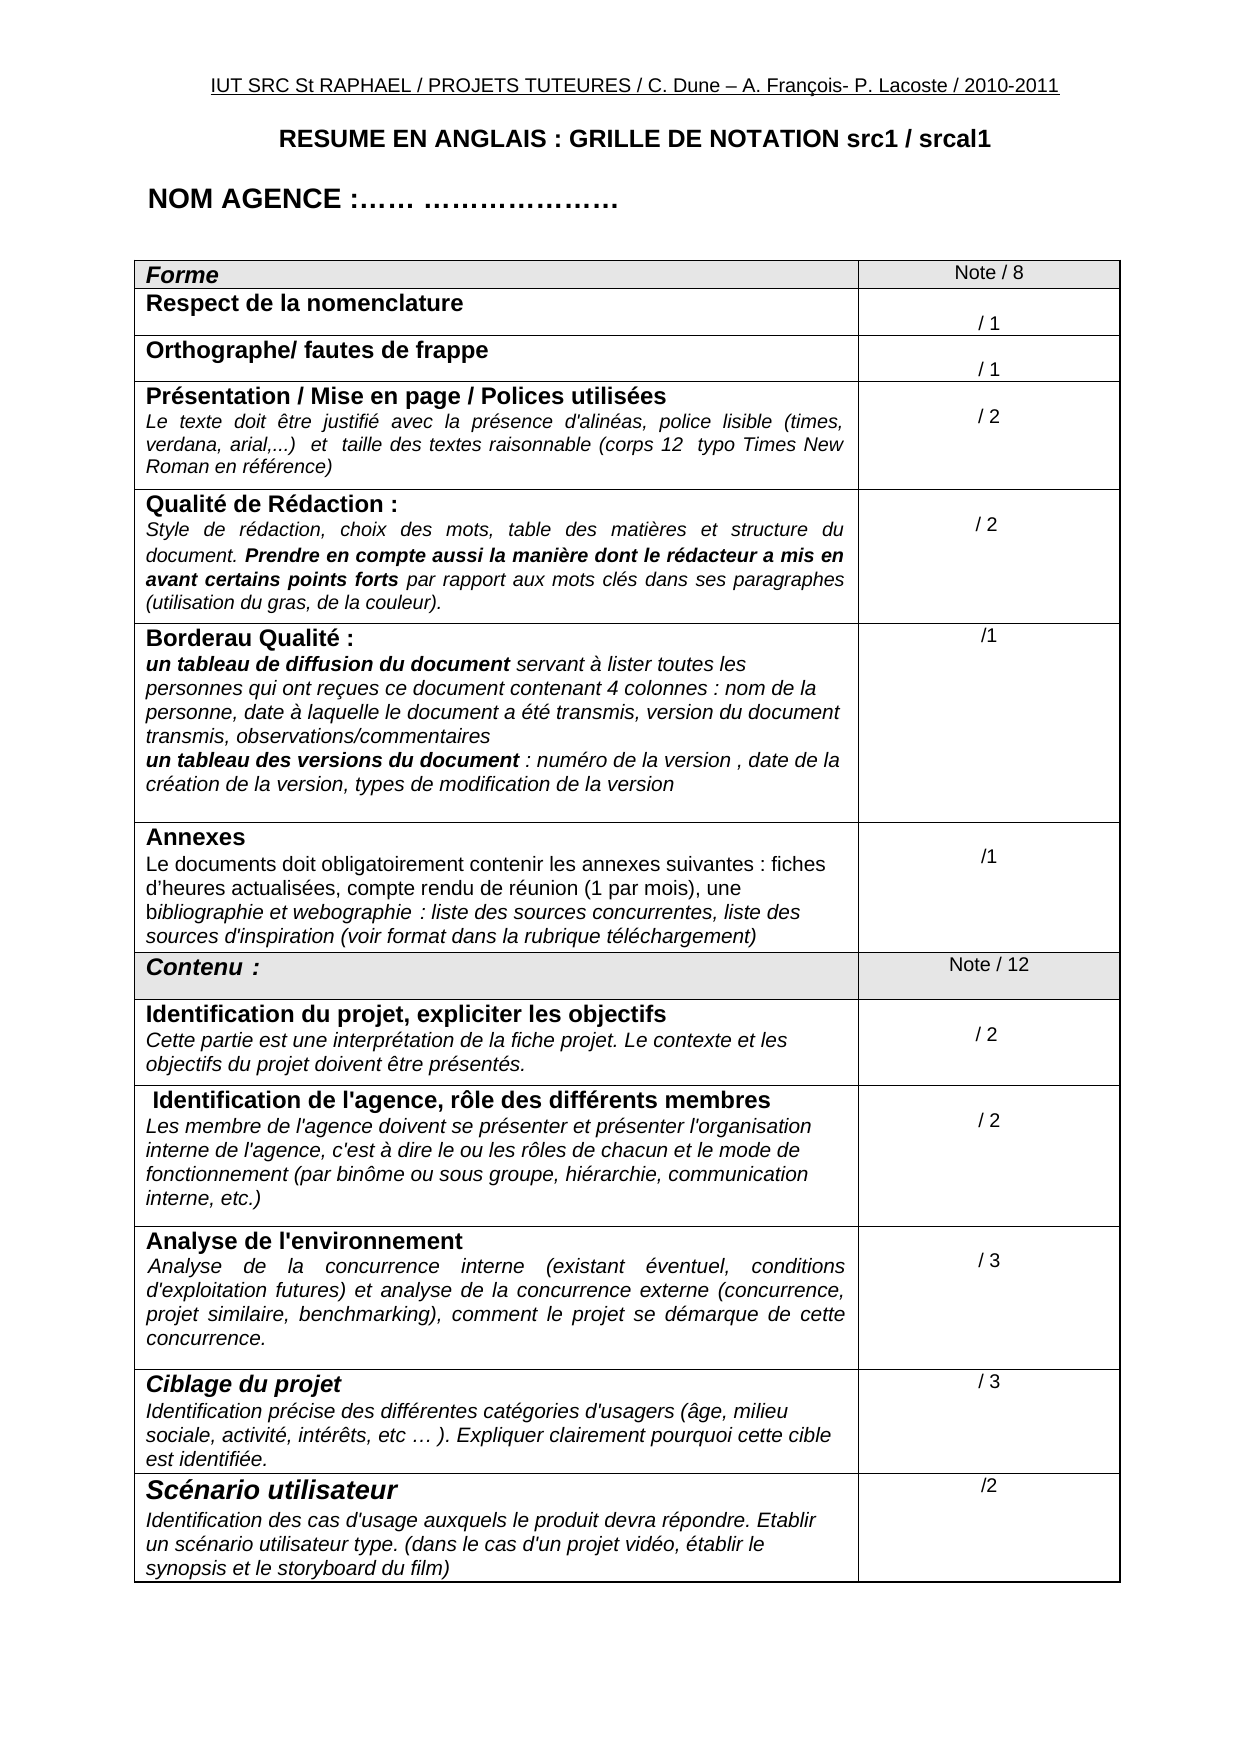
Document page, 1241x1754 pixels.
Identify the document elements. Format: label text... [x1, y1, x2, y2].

table_cell Borderau Qualité : un tableau de diffusion du document servant à lister toutes les personnes qui ont reçues ce document contenant 4 colonnes : nom de la personne, date à laquelle le document a été transmis, version du document transmis, observations/commentaires un tableau des versions du document : numéro de la version , date de la création de la version, types de modification de la version [135, 624, 858, 822]
table_header Forme [135, 261, 858, 288]
table_cell /1 [859, 823, 1119, 952]
table_cell Analyse de l'environnement Analyse de la concurrence interne (existant éventuel, conditions d'exploitation futures) et analyse de la concurrence externe (concurrence, projet similaire, benchmarking), comment le projet se démarque de cette concurrence. [135, 1227, 858, 1368]
table_cell Ciblage du projet Identification précise des différentes catégories d'usagers (âge, milieu sociale, activité, intérêts, etc … ). Expliquer clairement pourquoi cette cible est identifiée. [135, 1370, 858, 1473]
table_cell / 1 [859, 336, 1119, 381]
table_cell Identification du projet, expliciter les objectifs Cette partie est une interprétation de la fiche projet. Le contexte et les objectifs du projet doivent être présentés. [135, 1000, 858, 1085]
table_cell / 1 [859, 289, 1119, 334]
table_cell /1 [859, 624, 1119, 822]
table_cell / 3 [859, 1227, 1119, 1368]
table_cell / 2 [859, 490, 1119, 623]
text RESUME EN ANGLAIS : GRILLE DE NOTATION src1 / srcal1 [148, 124, 1122, 153]
table_cell Respect de la nomenclature [135, 289, 858, 334]
table_cell Qualité de Rédaction : Style de rédaction, choix des mots, table des matières et structure du document. Prendre en compte aussi la manière dont le rédacteur a mis en avant certains points forts par rapport aux mots clés dans ses paragraphes (utilisation du gras, de la couleur). [135, 490, 858, 623]
table_cell / 2 [859, 1086, 1119, 1226]
table_cell / 2 [859, 1000, 1119, 1085]
table_header Note / 8 [859, 261, 1119, 288]
table_cell /2 [859, 1474, 1119, 1581]
table_cell Scénario utilisateur Identification des cas d'usage auxquels le produit devra répondre. Etablir un scénario utilisateur type. (dans le cas d'un projet vidéo, établir le synopsis et le storyboard du film) [135, 1474, 858, 1581]
table_cell Contenu : [135, 953, 858, 999]
table_cell Annexes Le documents doit obligatoirement contenir les annexes suivantes : fiches d’heures actualisées, compte rendu de réunion (1 par mois), une bibliographie et webographie : liste des sources concurrentes, liste des sources d'inspiration (voir format dans la rubrique téléchargement) [135, 823, 858, 952]
text NOM AGENCE :…… ………………… [148, 182, 1122, 214]
table_cell Identification de l'agence, rôle des différents membres Les membre de l'agence doivent se présenter et présenter l'organisation interne de l'agence, c'est à dire le ou les rôles de chacun et le mode de fonctionnement (par binôme ou sous groupe, hiérarchie, communication interne, etc.) [135, 1086, 858, 1226]
table_cell Note / 12 [859, 953, 1119, 999]
table_cell / 3 [859, 1370, 1119, 1473]
table_cell Orthographe/ fautes de frappe [135, 336, 858, 381]
table_cell / 2 [859, 382, 1119, 489]
table_cell Présentation / Mise en page / Polices utilisées Le texte doit être justifié avec la présence d'alinéas, police lisible (times, verdana, arial,...) et taille des textes raisonnable (corps 12 typo Times New Roman en référence) [135, 382, 858, 489]
